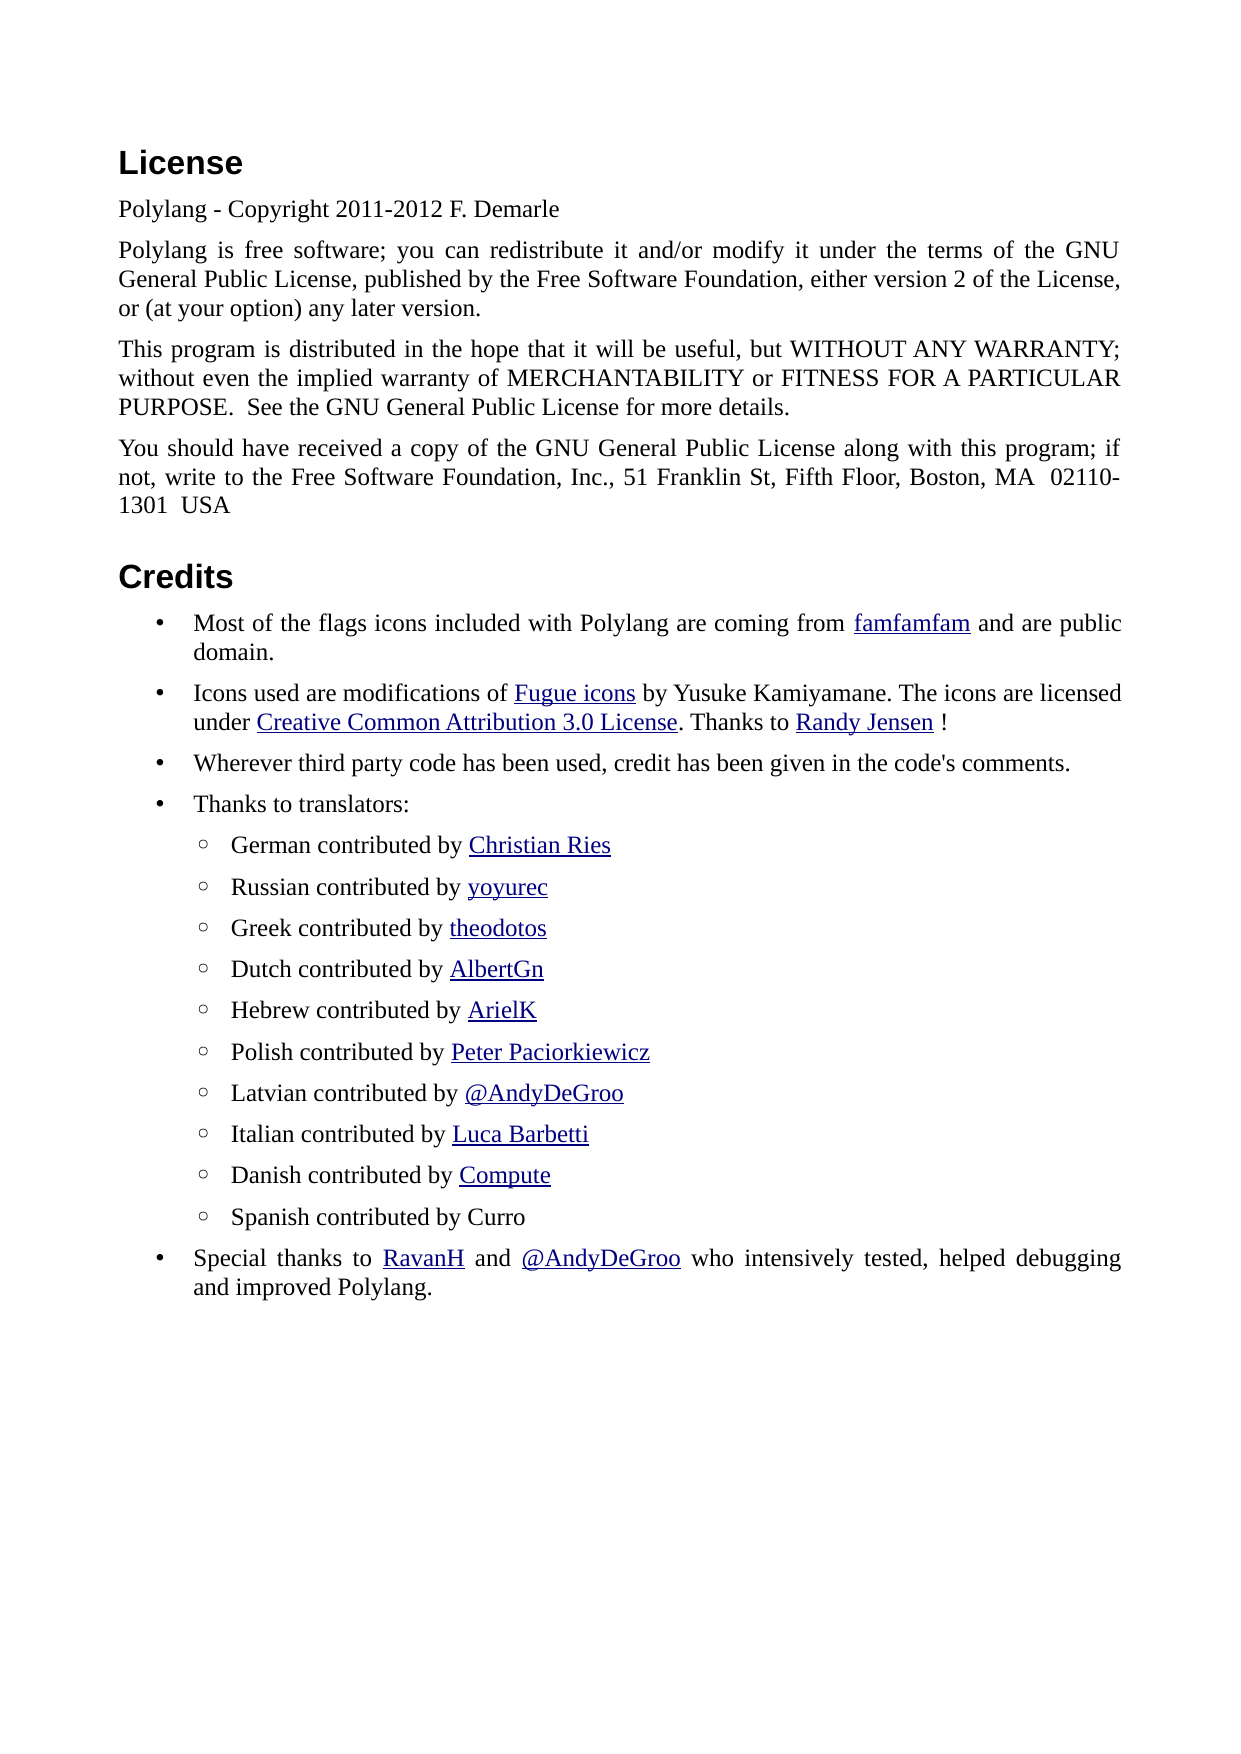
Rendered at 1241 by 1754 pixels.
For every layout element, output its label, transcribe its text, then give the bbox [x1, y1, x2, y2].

list Russian contributed by yoyurec [193, 872, 1122, 900]
text This program is distributed in the hope that it will be useful, but WITHOUT ANY WARRANTY; without even the implied warranty of MERCHANTABILITY or FITNESS FOR A PARTICULAR PURPOSE. See the GNU General Public License for more details. [118, 334, 1122, 421]
list Danish contributed by Compute [193, 1160, 1122, 1189]
list Latvian contributed by @AndyDeGroo [193, 1078, 1122, 1107]
list Dutch contributed by AlbertGn [193, 954, 1122, 983]
list Italian contributed by Luca Barbetti [193, 1119, 1122, 1148]
text You should have received a copy of the GNU General Public License along with this program; if not, write to the Free Software Foundation, Inc., 51 Franklin St, Fifth Floor, Boston, MA 02110-1301 USA [118, 433, 1122, 519]
text Polylang - Copyright 2011-2012 F. Demarle [118, 194, 1122, 223]
list Hebrew contributed by ArielK [193, 995, 1122, 1024]
list German contributed by Christian Ries [193, 830, 1122, 859]
list Icons used are modifications of Fugue icons by Yusuke Kamiyamane. The icons are licensed under Creative Common Attribution 3.0 License. Thanks to Randy Jensen ! [156, 678, 1122, 735]
text Polylang is free software; you can redistribute it and/or modify it under the terms of the GNU General Public License, published by the Free Software Foundation, either version 2 of the License, or (at your option) any later version. [118, 236, 1122, 322]
list Wherever third party code has been used, credit has been given in the code's comments. [156, 748, 1122, 777]
list Special thanks to RavanH and @AndyDeGroo who intensively tested, helped debugging and improved Polylang. [156, 1243, 1122, 1300]
subtitle Credits [118, 557, 1122, 595]
list Thanks to translators: [156, 789, 1122, 818]
list Most of the flags icons included with Polylang are coming from famfamfam and are public domain. [156, 608, 1122, 665]
list Polish contributed by Peter Paciorkiewicz [193, 1037, 1122, 1065]
list Spanish contributed by Curro [193, 1202, 1122, 1230]
subtitle License [118, 143, 1122, 182]
list Greek contributed by theodotos [193, 913, 1122, 942]
